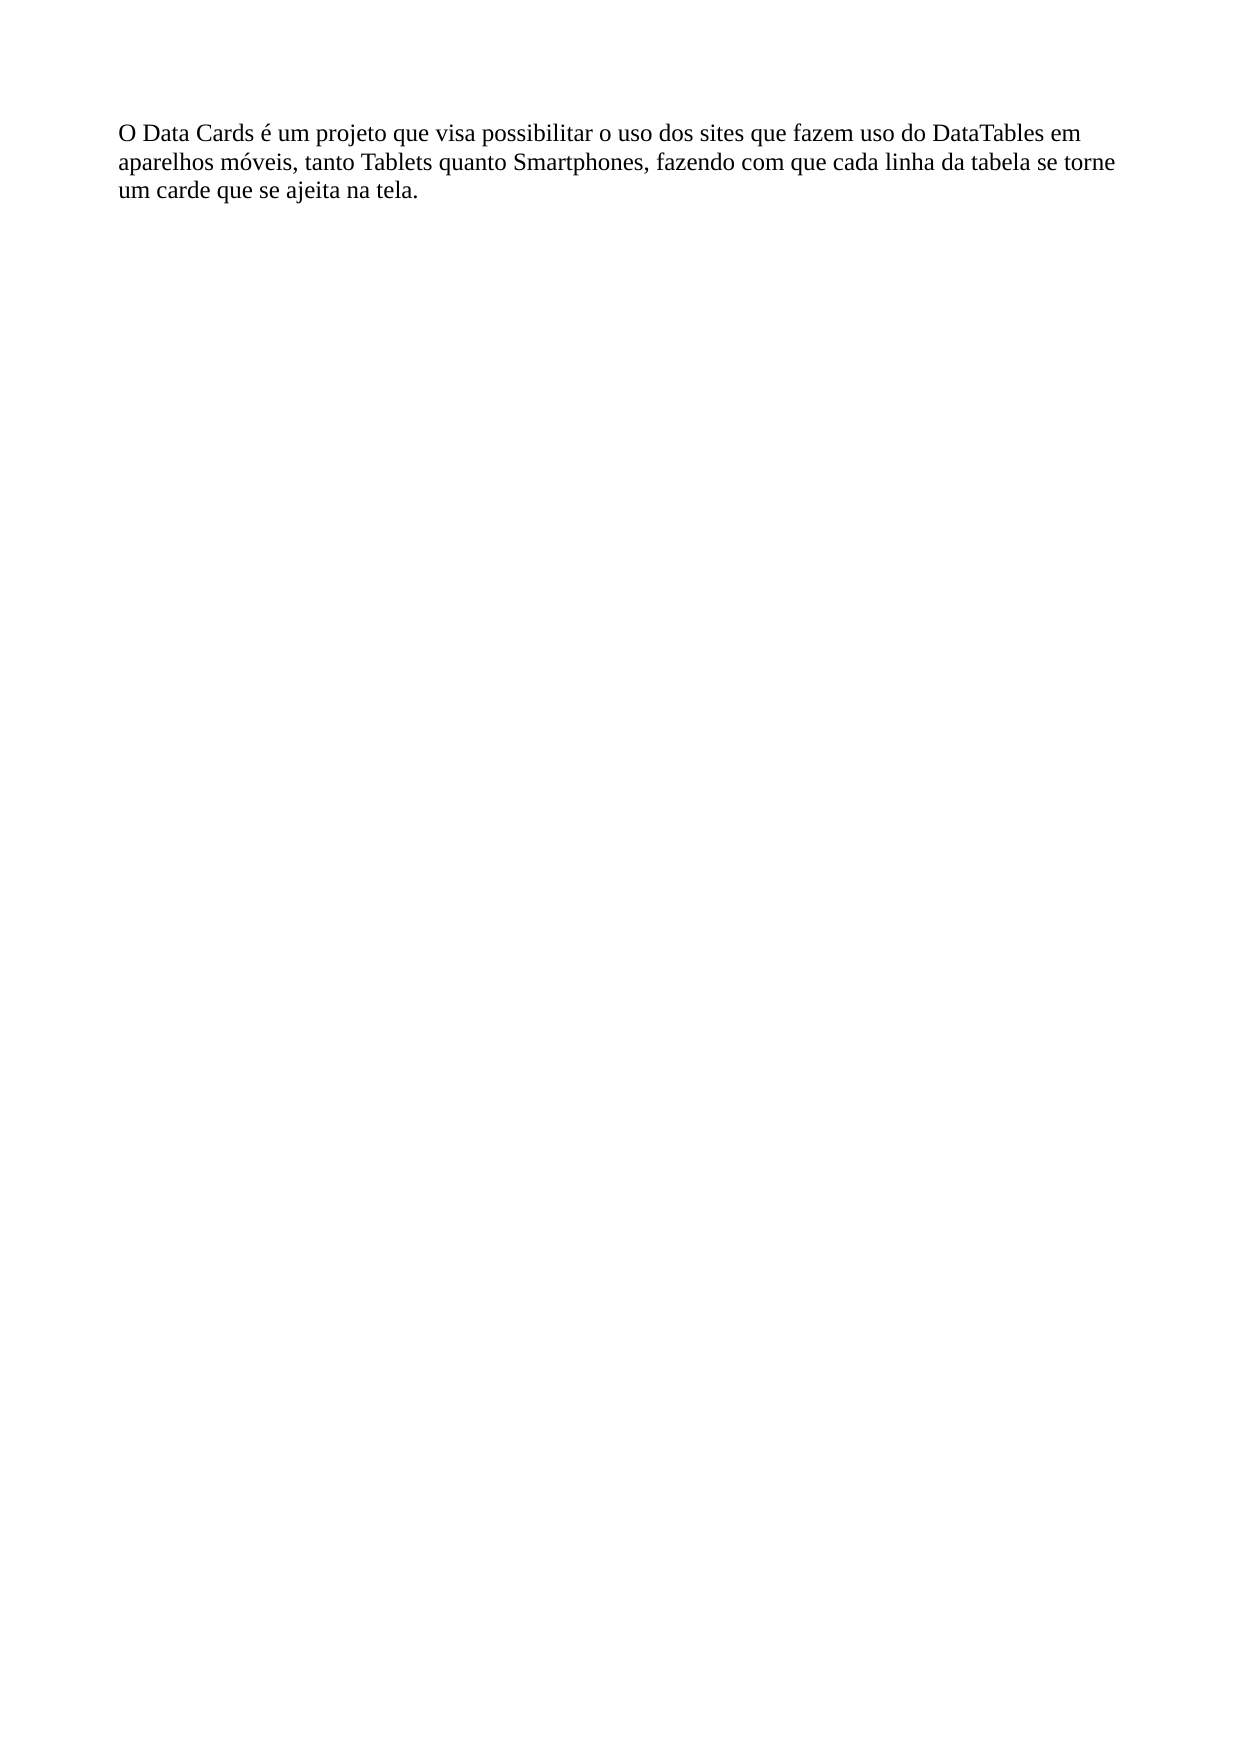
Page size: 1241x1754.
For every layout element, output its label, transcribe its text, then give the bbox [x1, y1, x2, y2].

text O Data Cards é um projeto que visa possibilitar o uso dos sites que fazem uso do DataTables em aparelhos móveis, tanto Tablets quanto Smartphones, fazendo com que cada linha da tabela se torne um carde que se ajeita na tela. [118, 118, 1122, 204]
